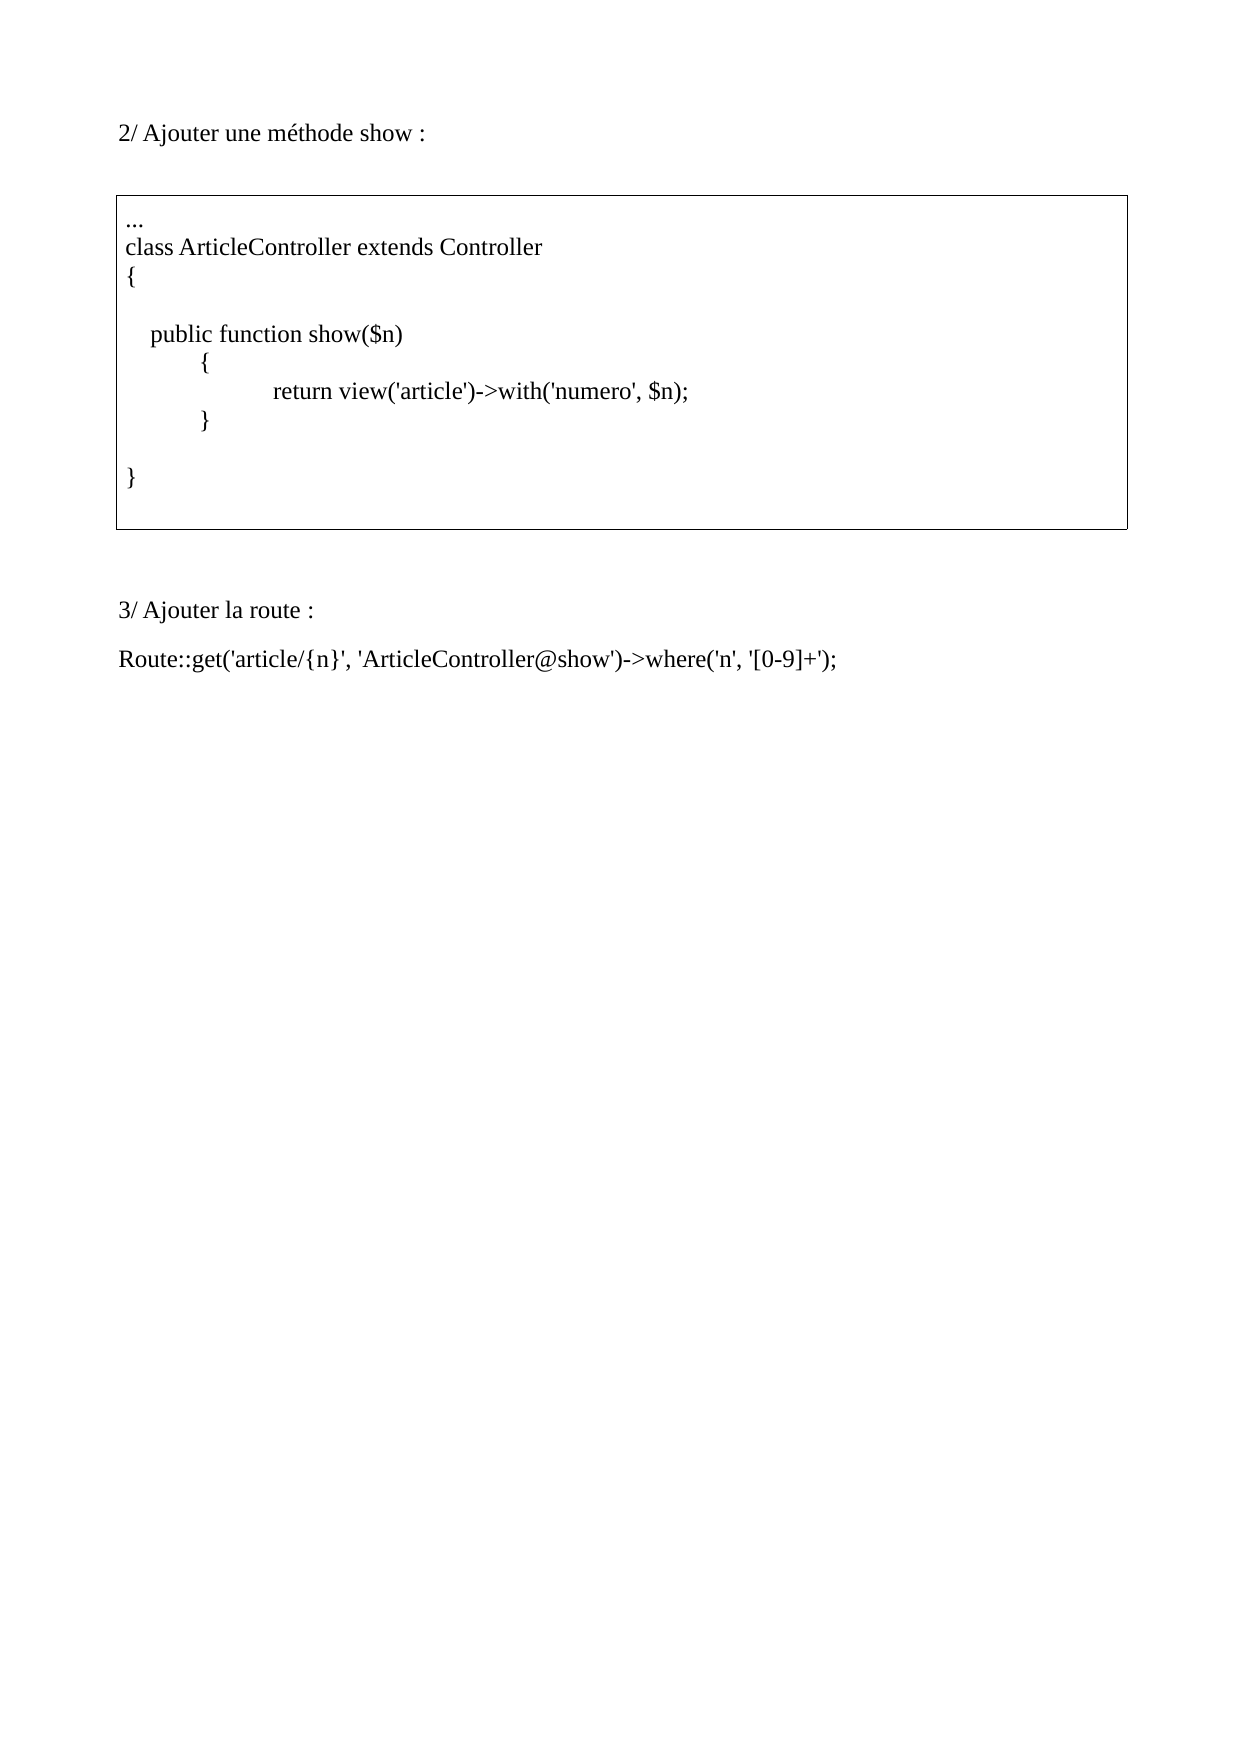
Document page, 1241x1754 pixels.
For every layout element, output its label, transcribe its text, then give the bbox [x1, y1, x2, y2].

text class ArticleController extends Controller [125, 232, 1118, 261]
text } [125, 405, 1118, 434]
text } [125, 462, 1118, 491]
text { [125, 347, 1118, 376]
text 2/ Ajouter une méthode show : [118, 118, 1122, 147]
text ... [125, 204, 1118, 232]
text return view('article')->with('numero', $n); [125, 376, 1118, 405]
text { [125, 261, 1118, 290]
text 3/ Ajouter la route : [118, 596, 1122, 624]
text public function show($n) [125, 319, 1118, 347]
text Route::get('article/{n}', 'ArticleController@show')->where('n', '[0-9]+'); [118, 644, 1122, 673]
